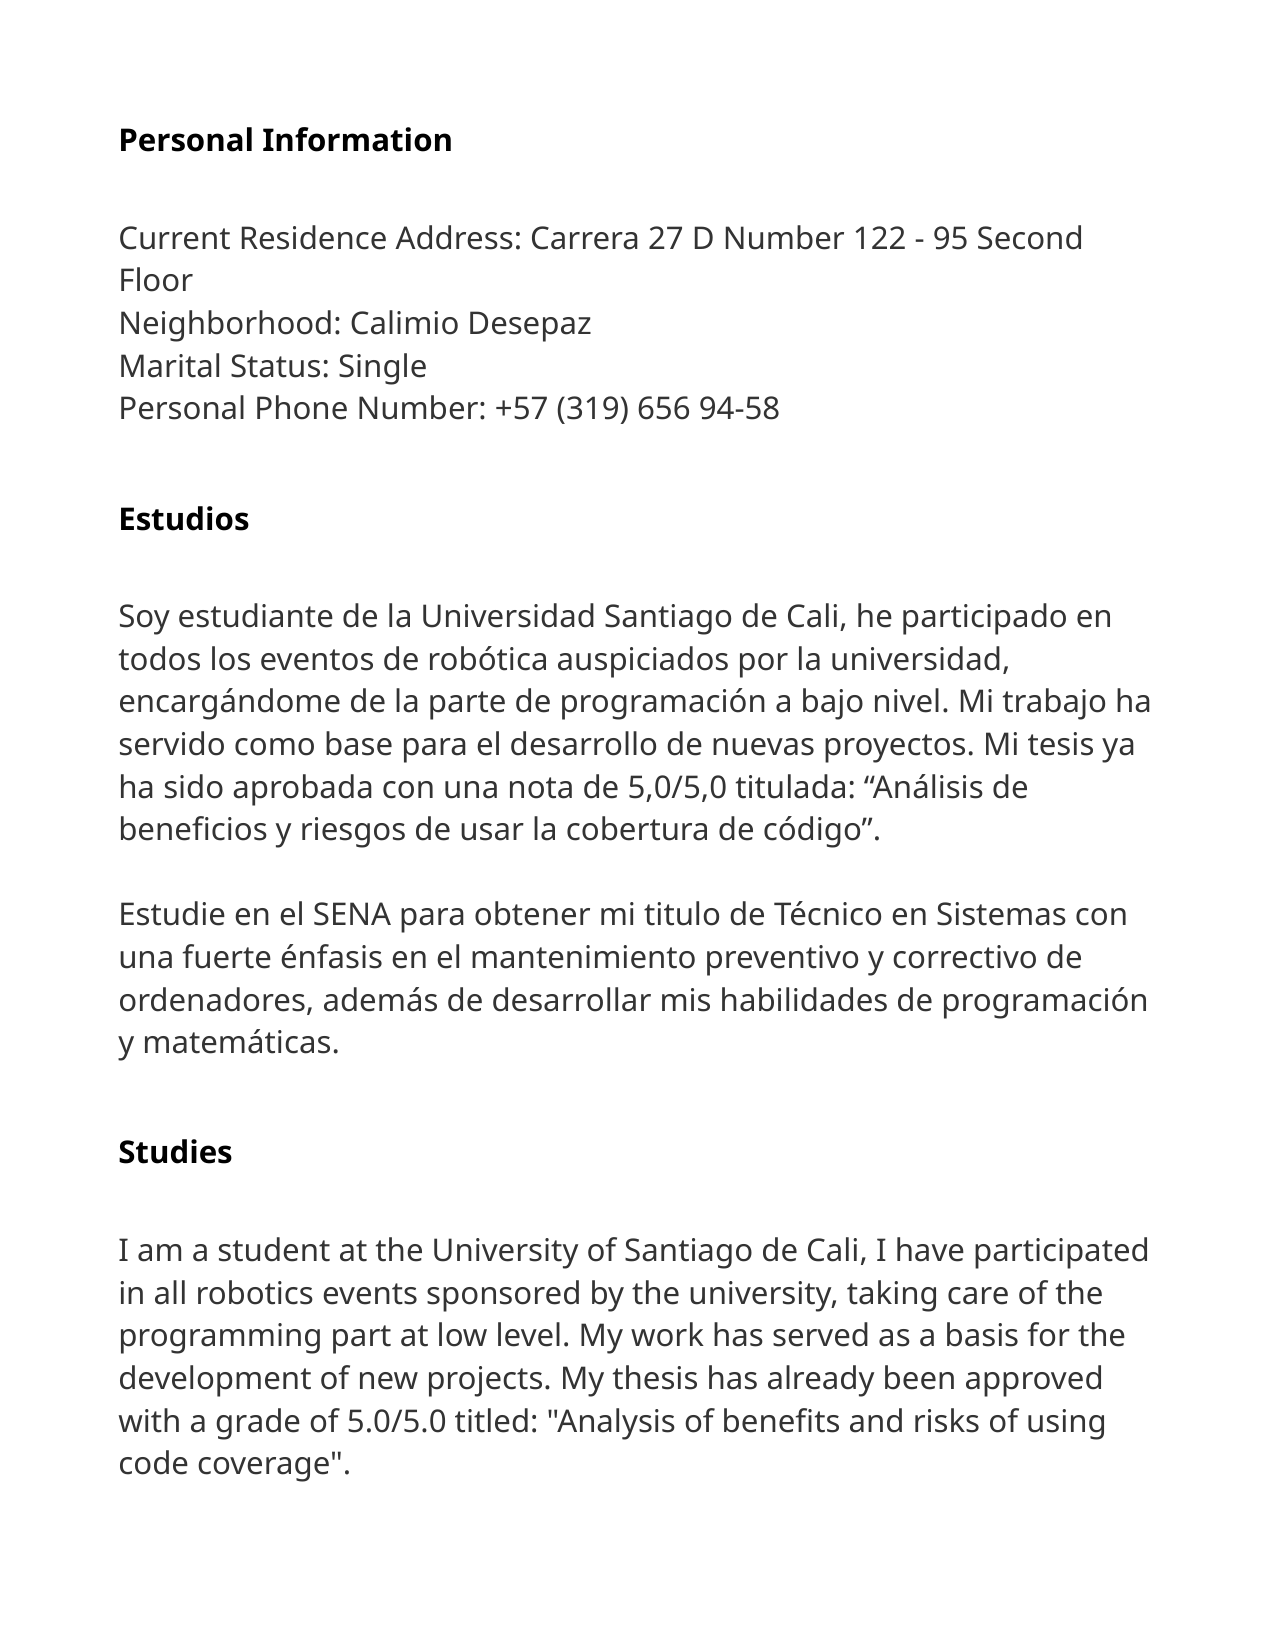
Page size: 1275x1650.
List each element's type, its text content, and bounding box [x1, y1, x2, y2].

text Personal Phone Number: +57 (319) 656 94-58 [118, 386, 1157, 429]
text Marital Status: Single [118, 344, 1157, 386]
text Neighborhood: Calimio Desepaz [118, 301, 1157, 344]
subtitle Studies [118, 1130, 1157, 1173]
text Estudie en el SENA para obtener mi titulo de Técnico en Sistemas con una fuerte énfasis en el mantenimiento preventivo y correctivo de ordenadores, además de desarrollar mis habilidades de programación y matemáticas. [118, 892, 1157, 1063]
text Current Residence Address: Carrera 27 D Number 122 - 95 Second Floor [118, 216, 1157, 301]
text Soy estudiante de la Universidad Santiago de Cali, he participado en todos los eventos de robótica auspiciados por la universidad, encargándome de la parte de programación a bajo nivel. Mi trabajo ha servido como base para el desarrollo de nuevas proyectos. Mi tesis ya ha sido aprobada con una nota de 5,0/5,0 titulada: “Análisis de beneficios y riesgos de usar la cobertura de código”. [118, 594, 1157, 850]
text I am a student at the University of Santiago de Cali, I have participated in all robotics events sponsored by the university, taking care of the programming part at low level. My work has served as a basis for the development of new projects. My thesis has already been approved with a grade of 5.0/5.0 titled: "Analysis of benefits and risks of using code coverage". [118, 1228, 1157, 1484]
subtitle Estudios [118, 496, 1157, 539]
subtitle Personal Information [118, 118, 1157, 161]
